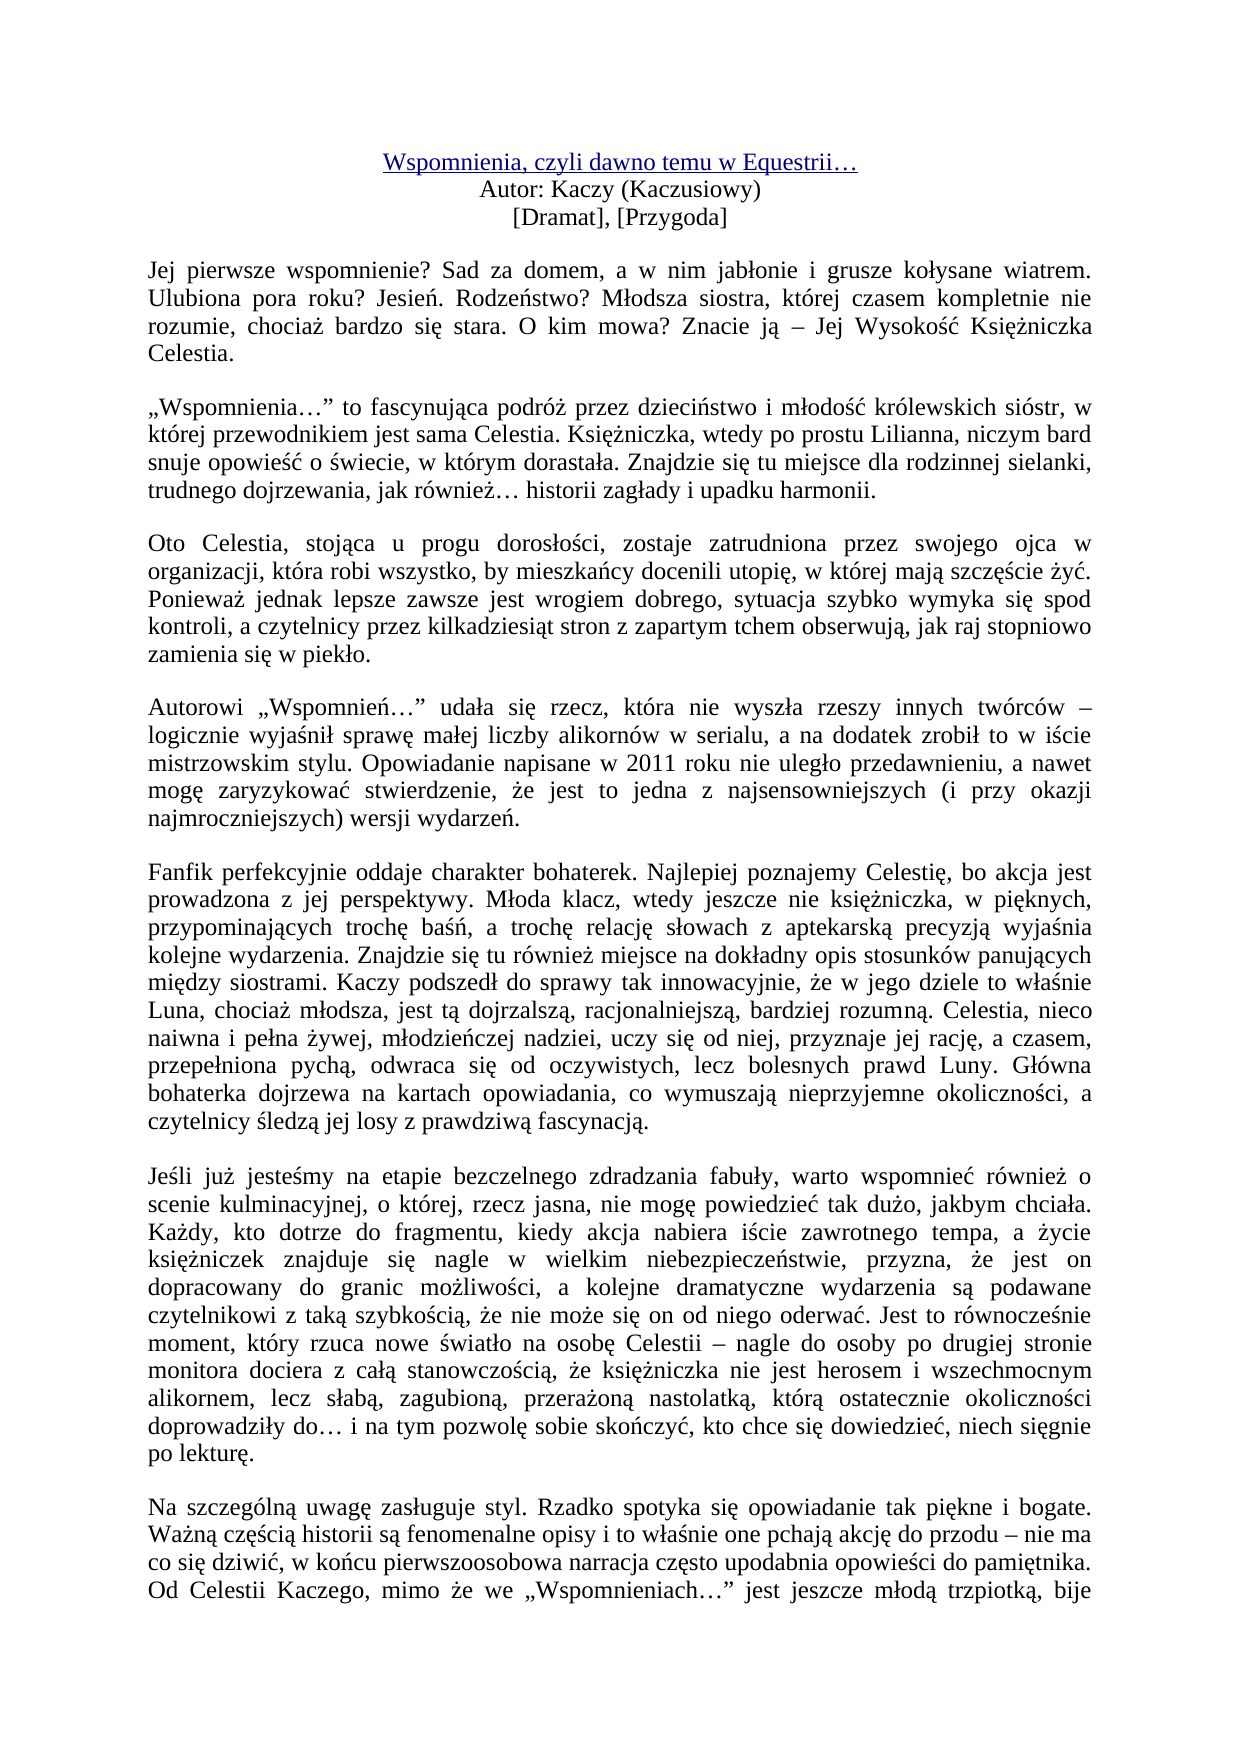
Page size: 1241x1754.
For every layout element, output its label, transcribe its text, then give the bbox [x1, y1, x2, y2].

text Fanfik perfekcyjnie oddaje charakter bohaterek. Najlepiej poznajemy Celestię, bo akcja jest prowadzona z jej perspektywy. Młoda klacz, wtedy jeszcze nie księżniczka, w pięknych, przypominających trochę baśń, a trochę relację słowach z aptekarską precyzją wyjaśnia kolejne wydarzenia. Znajdzie się tu również miejsce na dokładny opis stosunków panujących między siostrami. Kaczy podszedł do sprawy tak innowacyjnie, że w jego dziele to właśnie Luna, chociaż młodsza, jest tą dojrzalszą, racjonalniejszą, bardziej rozumną. Celestia, nieco naiwna i pełna żywej, młodzieńczej nadziei, uczy się od niej, przyznaje jej rację, a czasem, przepełniona pychą, odwraca się od oczywistych, lecz bolesnych prawd Luny. Główna bohaterka dojrzewa na kartach opowiadania, co wymuszają nieprzyjemne okoliczności, a czytelnicy śledzą jej losy z prawdziwą fascynacją. [148, 858, 1093, 1135]
text Autorowi „Wspomnień…” udała się rzecz, która nie wyszła rzeszy innych twórców – logicznie wyjaśnił sprawę małej liczby alikornów w serialu, a na dodatek zrobił to w iście mistrzowskim stylu. Opowiadanie napisane w 2011 roku nie uległo przedawnieniu, a nawet mogę zaryzykować stwierdzenie, że jest to jedna z najsensowniejszych (i przy okazji najmroczniejszych) wersji wydarzeń. [148, 693, 1093, 832]
text Jej pierwsze wspomnienie? Sad za domem, a w nim jabłonie i grusze kołysane wiatrem. Ulubiona pora roku? Jesień. Rodzeństwo? Młodsza siostra, której czasem kompletnie nie rozumie, chociaż bardzo się stara. O kim mowa? Znacie ją – Jej Wysokość Księżniczka Celestia. [148, 256, 1093, 367]
text Jeśli już jesteśmy na etapie bezczelnego zdradzania fabuły, warto wspomnieć również o scenie kulminacyjnej, o której, rzecz jasna, nie mogę powiedzieć tak dużo, jakbym chciała. Każdy, kto dotrze do fragmentu, kiedy akcja nabiera iście zawrotnego tempa, a życie księżniczek znajduje się nagle w wielkim niebezpieczeństwie, przyzna, że jest on dopracowany do granic możliwości, a kolejne dramatyczne wydarzenia są podawane czytelnikowi z taką szybkością, że nie może się on od niego oderwać. Jest to równocześnie moment, który rzuca nowe światło na osobę Celestii – nagle do osoby po drugiej stronie monitora dociera z całą stanowczością, że księżniczka nie jest herosem i wszechmocnym alikornem, lecz słabą, zagubioną, przerażoną nastolatką, którą ostatecznie okoliczności doprowadziły do… i na tym pozwolę sobie skończyć, kto chce się dowiedzieć, niech sięgnie po lekturę. [148, 1162, 1093, 1467]
text Wspomnienia, czyli dawno temu w Equestrii… [148, 148, 1093, 175]
text Autor: Kaczy (Kaczusiowy) [148, 175, 1093, 203]
text „Wspomnienia…” to fascynująca podróż przez dzieciństwo i młodość królewskich sióstr, w której przewodnikiem jest sama Celestia. Księżniczka, wtedy po prostu Lilianna, niczym bard snuje opowieść o świecie, w którym dorastała. Znajdzie się tu miejsce dla rodzinnej sielanki, trudnego dojrzewania, jak również… historii zagłady i upadku harmonii. [148, 393, 1093, 504]
text [Dramat], [Przygoda] [148, 203, 1093, 231]
text Na szczególną uwagę zasługuje styl. Rzadko spotyka się opowiadanie tak piękne i bogate. Ważną częścią historii są fenomenalne opisy i to właśnie one pchają akcję do przodu – nie ma co się dziwić, w końcu pierwszoosobowa narracja często upodabnia opowieści do pamiętnika. Od Celestii Kaczego, mimo że we „Wspomnieniach…” jest jeszcze młodą trzpiotką, bije [148, 1493, 1093, 1604]
text Oto Celestia, stojąca u progu dorosłości, zostaje zatrudniona przez swojego ojca w organizacji, która robi wszystko, by mieszkańcy docenili utopię, w której mają szczęście żyć. Ponieważ jednak lepsze zawsze jest wrogiem dobrego, sytuacja szybko wymyka się spod kontroli, a czytelnicy przez kilkadziesiąt stron z zapartym tchem obserwują, jak raj stopniowo zamienia się w piekło. [148, 529, 1093, 668]
